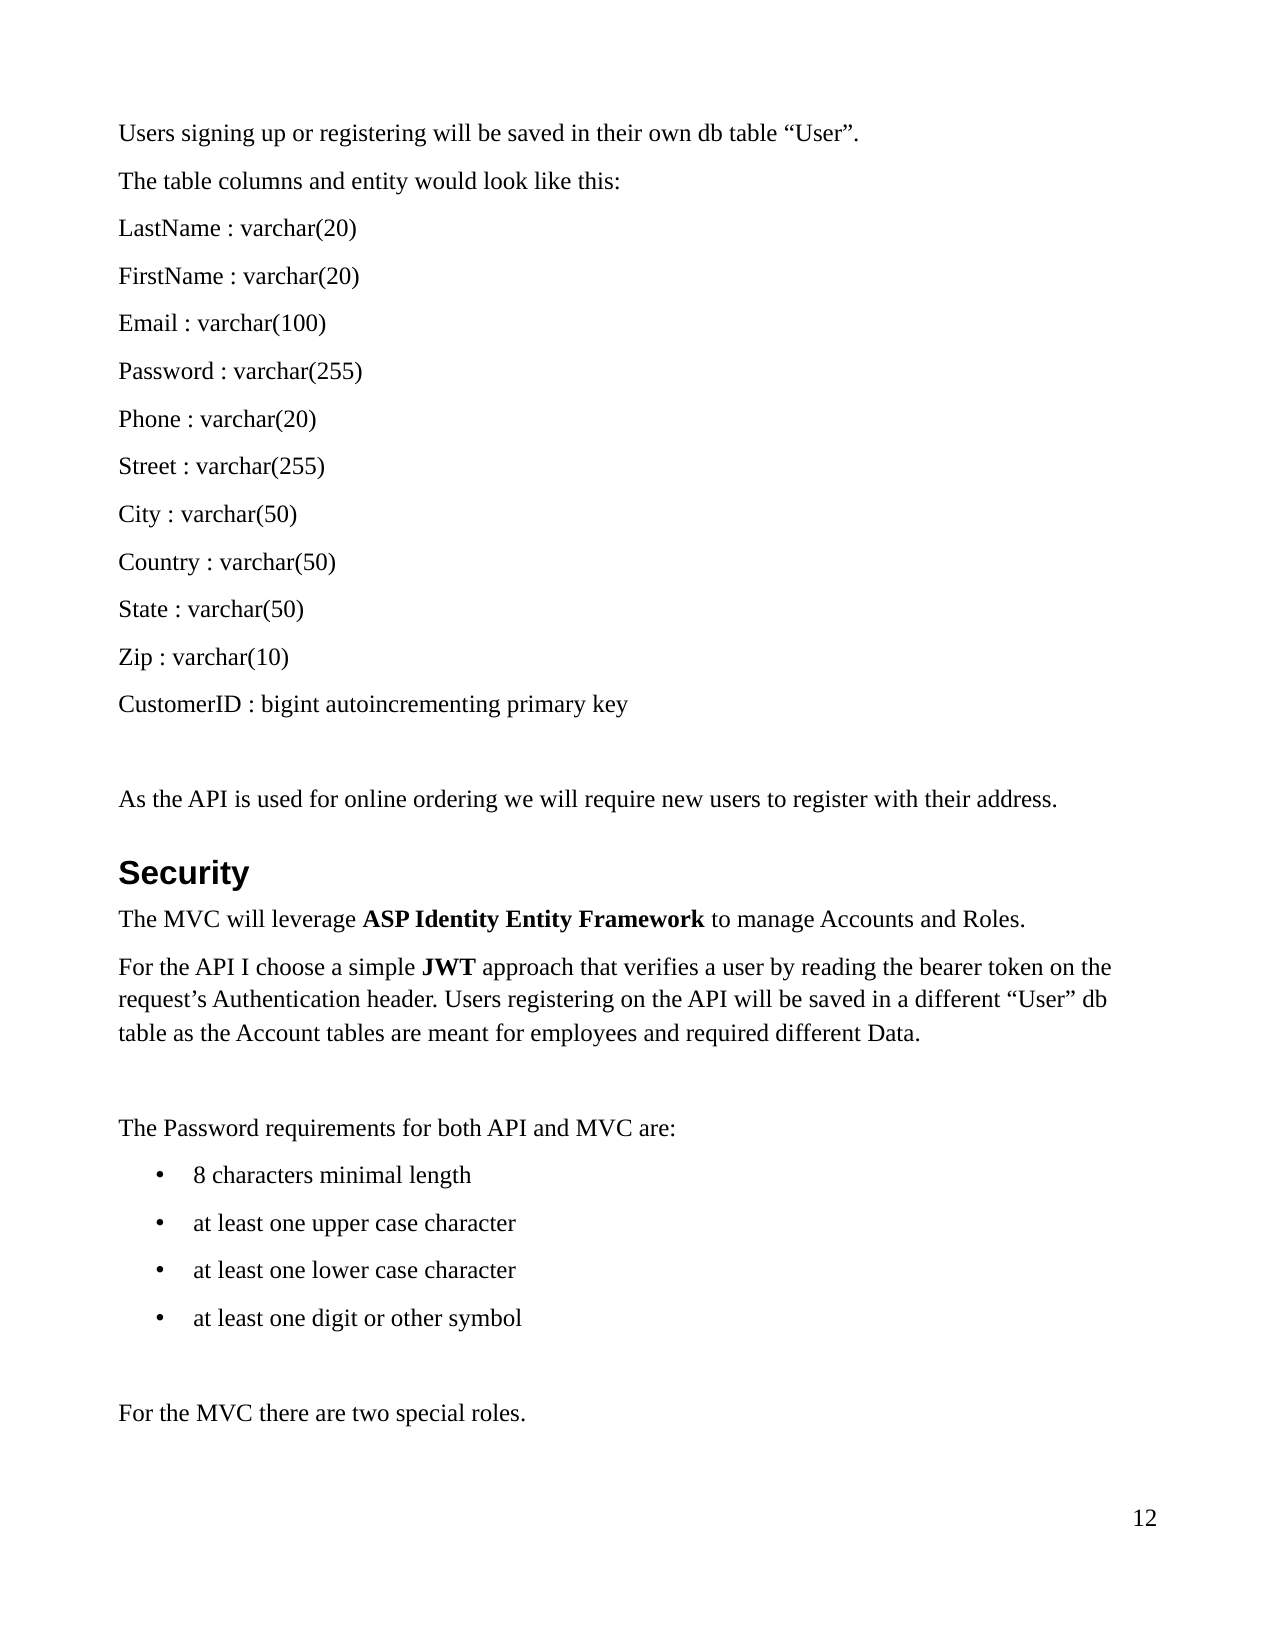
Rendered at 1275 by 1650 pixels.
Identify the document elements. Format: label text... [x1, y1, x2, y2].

text State : varchar(50) [118, 594, 1157, 623]
list 8 characters minimal length [156, 1160, 1157, 1189]
text FirstName : varchar(20) [118, 261, 1157, 290]
text Phone : varchar(20) [118, 404, 1157, 432]
text Street : varchar(255) [118, 451, 1157, 480]
list at least one digit or other symbol [156, 1303, 1157, 1332]
text Country : varchar(50) [118, 547, 1157, 575]
text Zip : varchar(10) [118, 642, 1157, 671]
text City : varchar(50) [118, 499, 1157, 528]
text The Password requirements for both API and MVC are: [118, 1113, 1157, 1142]
text The MVC will leverage ASP Identity Entity Framework to manage Accounts and Roles. [118, 904, 1157, 933]
text Password : varchar(255) [118, 356, 1157, 385]
subtitle Security [118, 853, 1157, 891]
text For the MVC there are two special roles. [118, 1398, 1157, 1427]
text Users signing up or registering will be saved in their own db table “User”. [118, 118, 1157, 147]
text As the API is used for online ordering we will require new users to register with their address. [118, 784, 1157, 813]
text LastName : varchar(20) [118, 213, 1157, 242]
text Email : varchar(100) [118, 308, 1157, 337]
text The table columns and entity would look like this: [118, 166, 1157, 194]
list at least one upper case character [156, 1208, 1157, 1237]
text CustomerID : bigint autoincrementing primary key [118, 689, 1157, 718]
text For the API I choose a simple JWT approach that verifies a user by reading the bearer token on the request’s Authentication header. Users registering on the API will be saved in a different “User” db table as the Account tables are meant for employees and required different Data. [118, 952, 1157, 1046]
list at least one lower case character [156, 1256, 1157, 1284]
